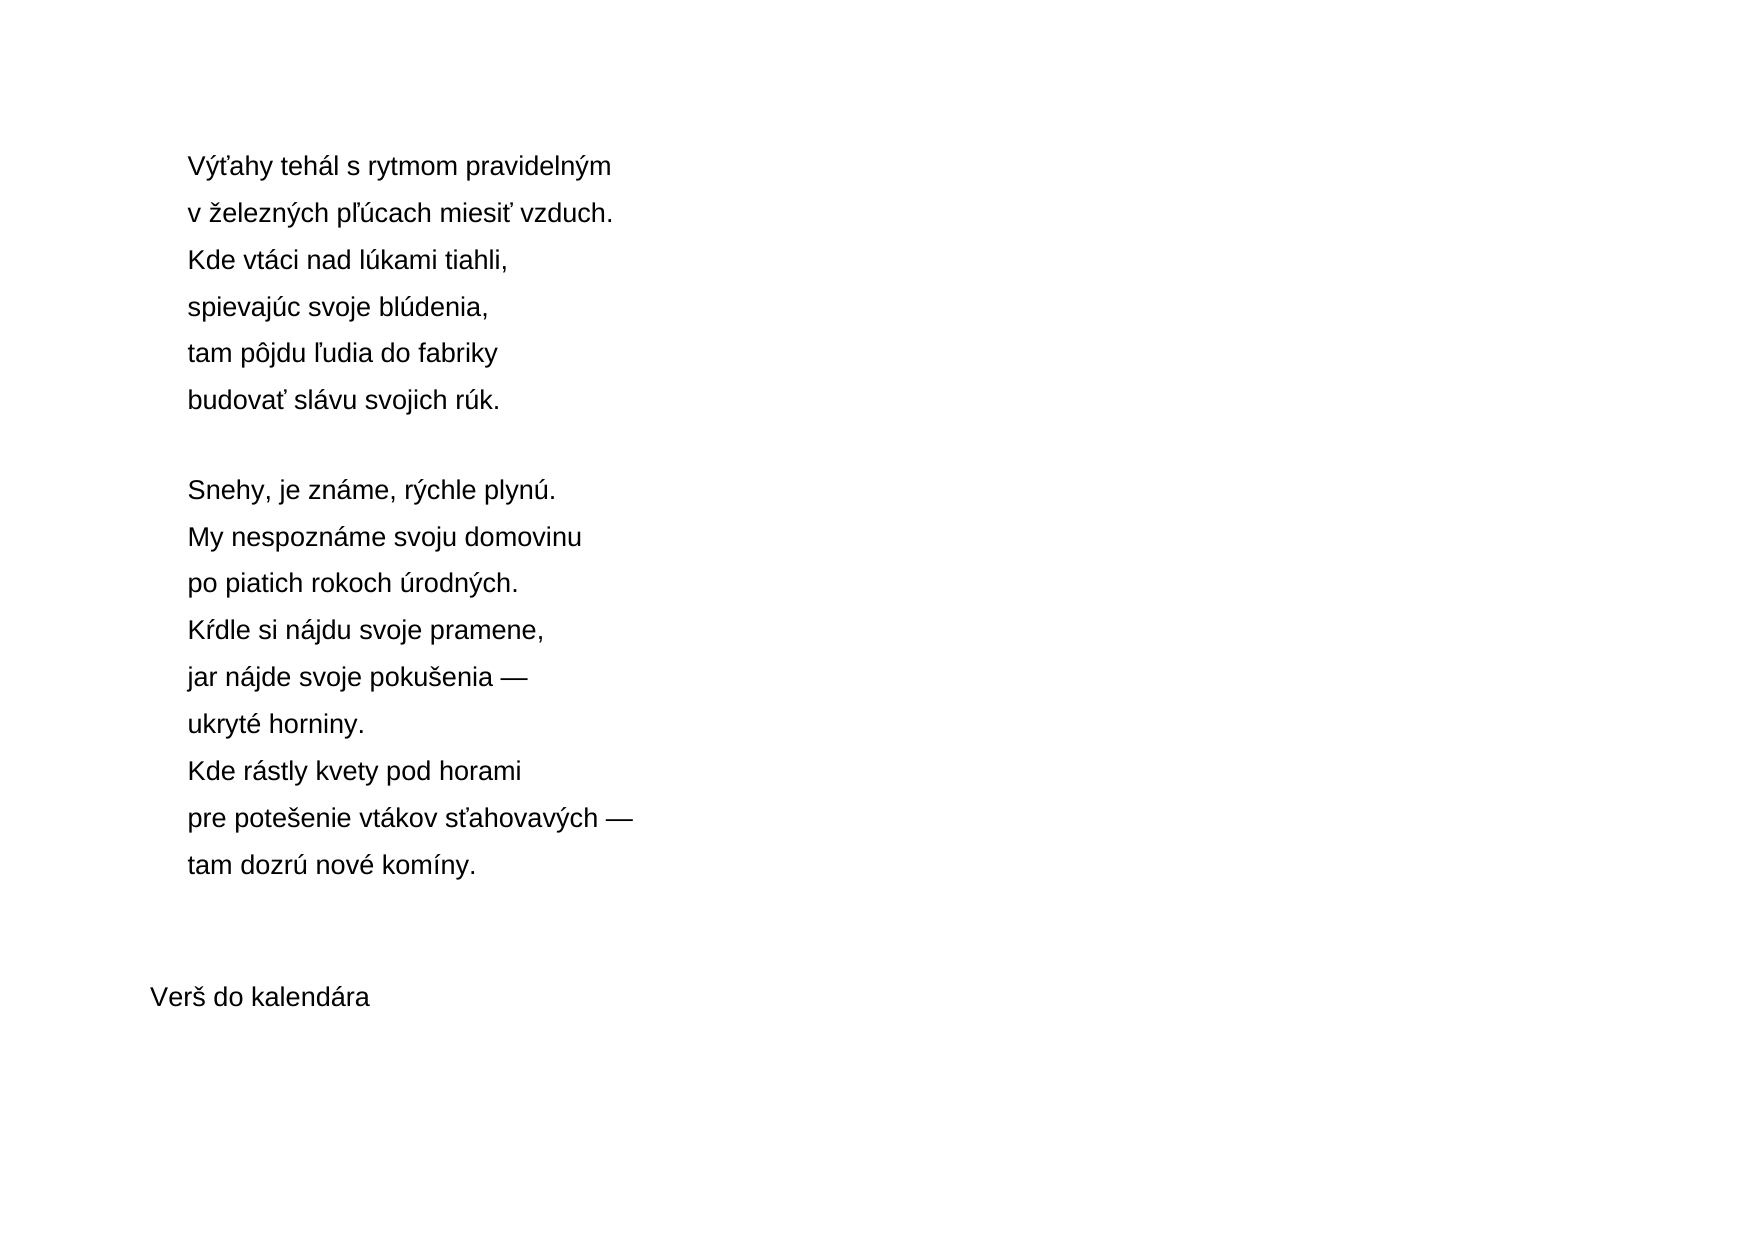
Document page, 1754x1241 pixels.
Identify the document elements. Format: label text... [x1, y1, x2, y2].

text v železných pľúcach miesiť vzduch. [150, 197, 1243, 228]
text tam pôjdu ľudia do fabriky [150, 337, 1243, 369]
text jar nájde svoje pokušenia — [150, 661, 1243, 692]
text po piatich rokoch úrodných. [150, 567, 1243, 599]
text budovať slávu svojich rúk. [150, 384, 1243, 416]
subtitle Verš do kalendára [150, 981, 1243, 1012]
text Kde rástly kvety pod horami [150, 755, 1243, 786]
text pre potešenie vtákov sťahovavých — [150, 802, 1243, 833]
text Kde vtáci nad lúkami tiahli, [150, 244, 1243, 275]
text My nespoznáme svoju domovinu [150, 521, 1243, 552]
text Kŕdle si nájdu svoje pramene, [150, 614, 1243, 646]
text Výťahy tehál s rytmom pravidelným [150, 150, 1243, 181]
text Snehy, je známe, rýchle plynú. [150, 474, 1243, 505]
text ukryté horniny. [150, 708, 1243, 739]
text spievajúc svoje blúdenia, [150, 291, 1243, 322]
text tam dozrú nové komíny. [150, 849, 1243, 880]
